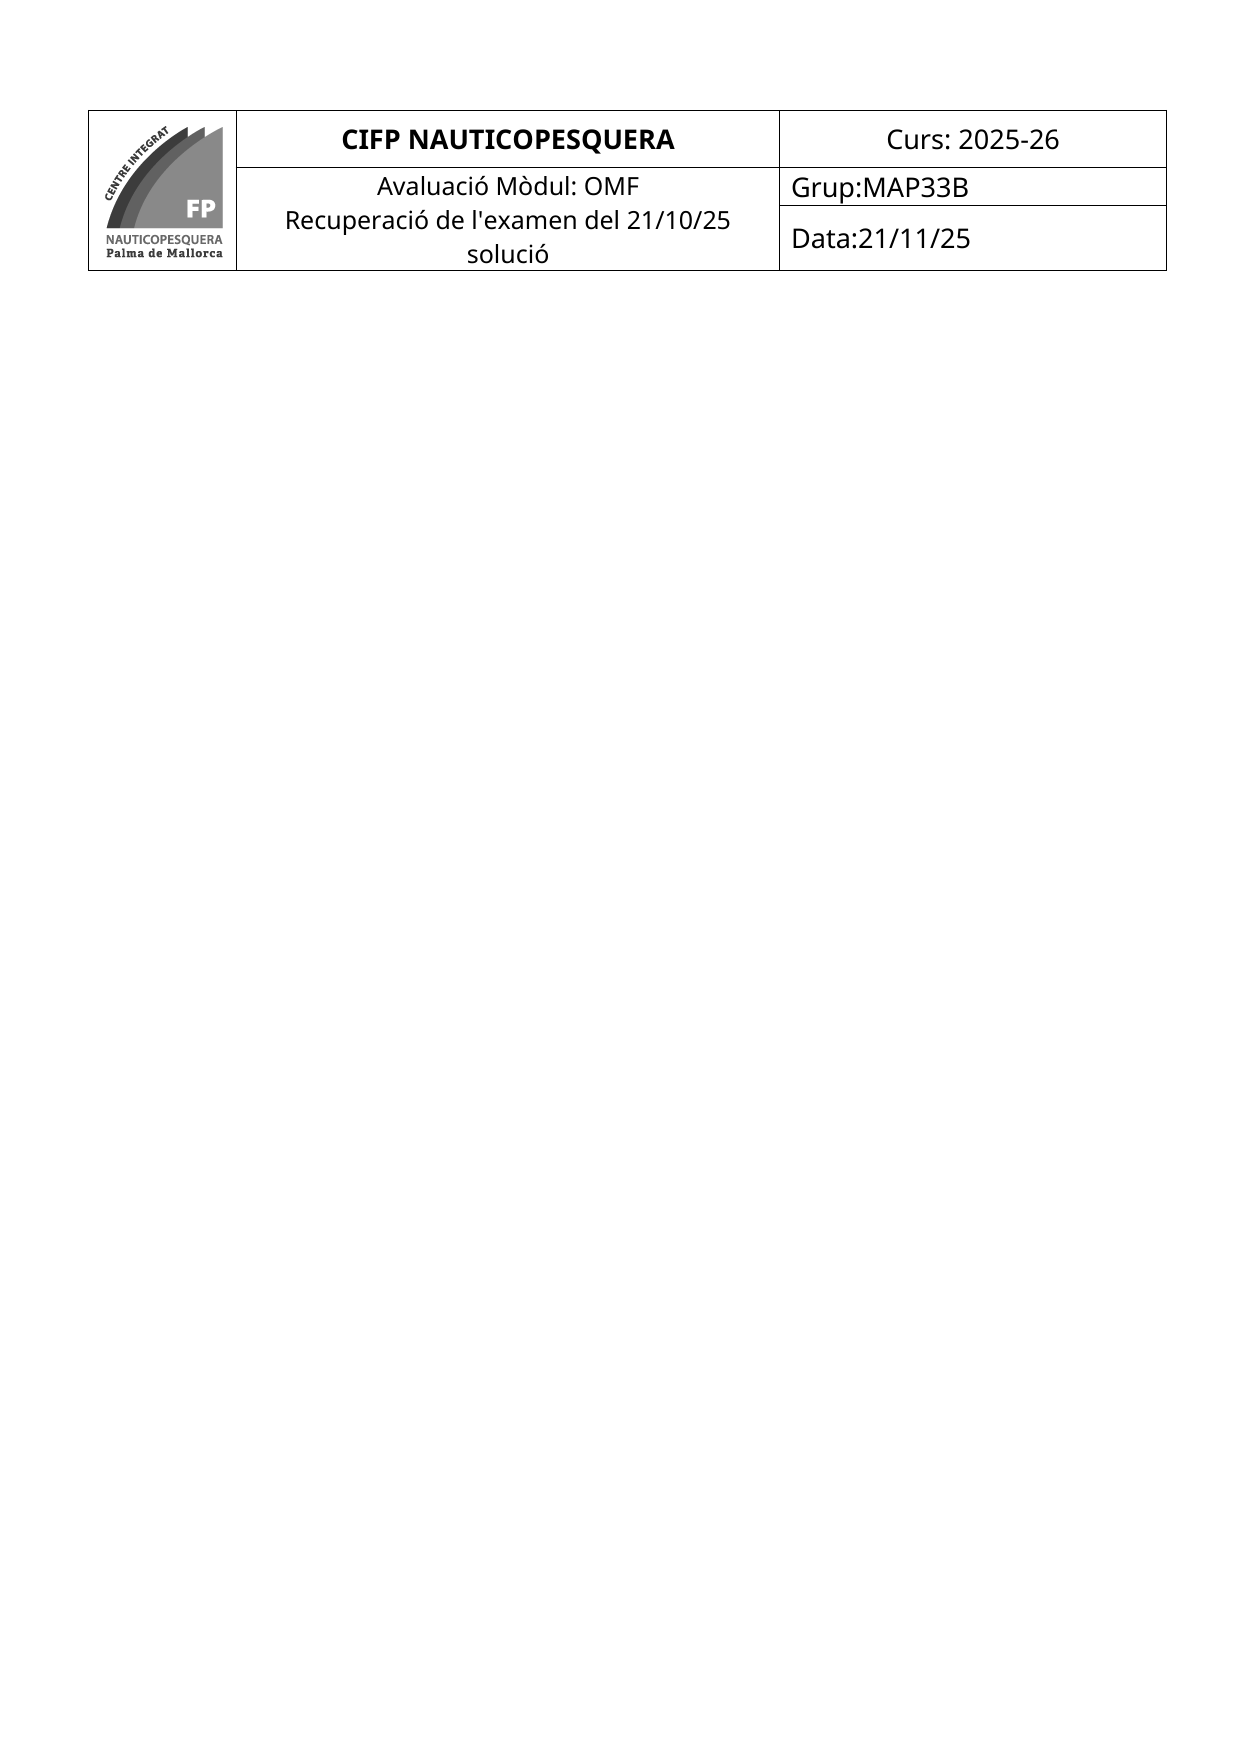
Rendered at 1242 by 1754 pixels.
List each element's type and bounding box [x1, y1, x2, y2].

picture [100, 116, 229, 265]
